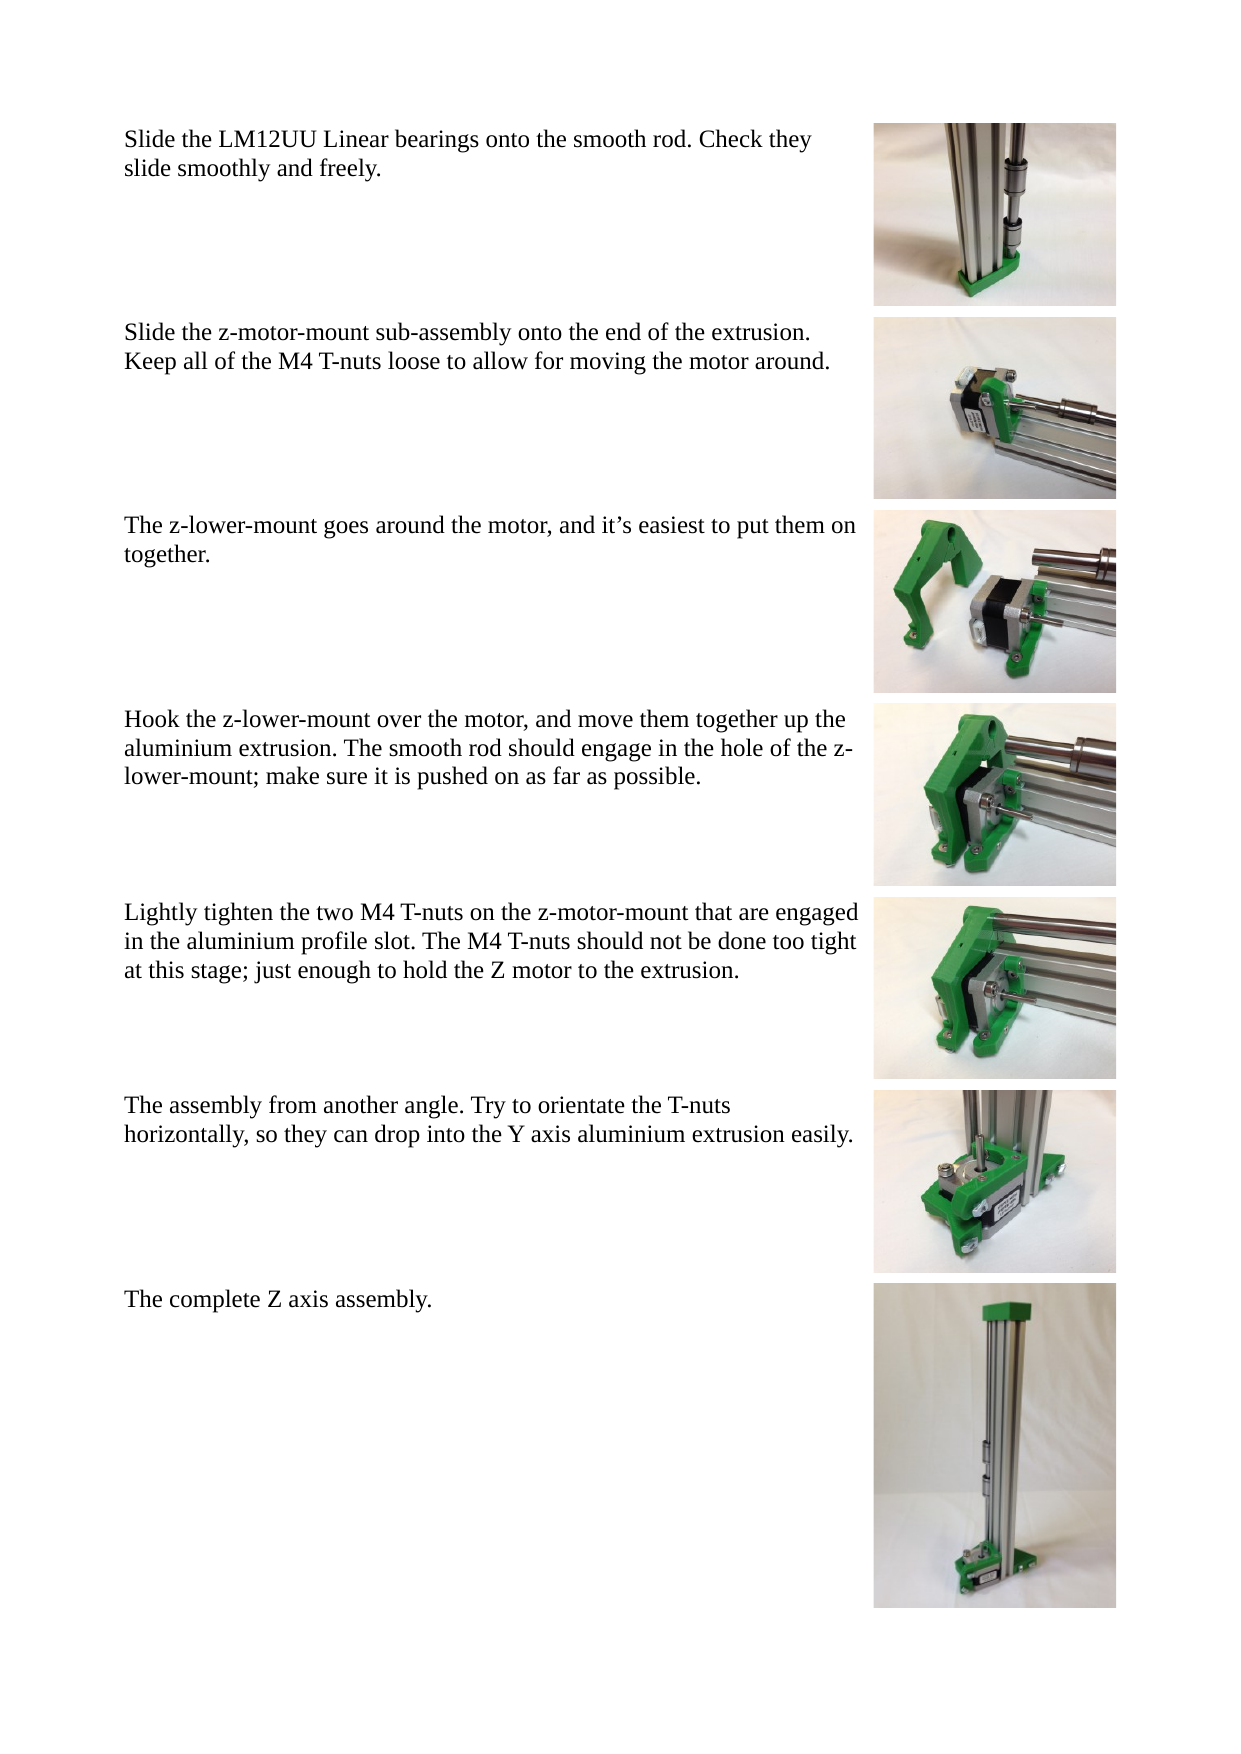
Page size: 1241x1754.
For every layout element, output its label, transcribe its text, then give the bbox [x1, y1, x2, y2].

picture [873, 703, 1117, 886]
table_cell [868, 891, 1122, 1085]
picture [873, 1283, 1117, 1608]
table_cell [868, 505, 1122, 698]
table_cell Slide the LM12UU Linear bearings onto the smooth rod. Check they slide smoothly and freely. [118, 118, 868, 311]
table_cell Hook the z-lower-mount over the motor, and move them together up the aluminium extrusion. The smooth rod should engage in the hole of the z-lower-mount; make sure it is pushed on as far as possible. [118, 698, 868, 891]
picture [873, 510, 1117, 693]
table_cell Slide the z-motor-mount sub-assembly onto the end of the extrusion. Keep all of the M4 T-nuts loose to allow for moving the motor around. [118, 311, 868, 505]
table_cell [868, 698, 1122, 891]
table_cell Lightly tighten the two M4 T-nuts on the z-motor-mount that are engaged in the aluminium profile slot. The M4 T-nuts should not be done too tight at this stage; just enough to hold the Z motor to the extrusion. [118, 891, 868, 1085]
picture [873, 897, 1117, 1079]
table_cell [868, 1085, 1122, 1278]
table_cell [868, 1278, 1122, 1613]
table_cell The z-lower-mount goes around the motor, and it’s easiest to put them on together. [118, 505, 868, 698]
table_cell [868, 118, 1122, 311]
table_cell [868, 311, 1122, 505]
picture [873, 1090, 1117, 1273]
picture [873, 123, 1117, 306]
table_cell The assembly from another angle. Try to orientate the T-nuts horizontally, so they can drop into the Y axis aluminium extrusion easily. [118, 1085, 868, 1278]
table_cell The complete Z axis assembly. [118, 1278, 868, 1613]
picture [873, 317, 1117, 499]
